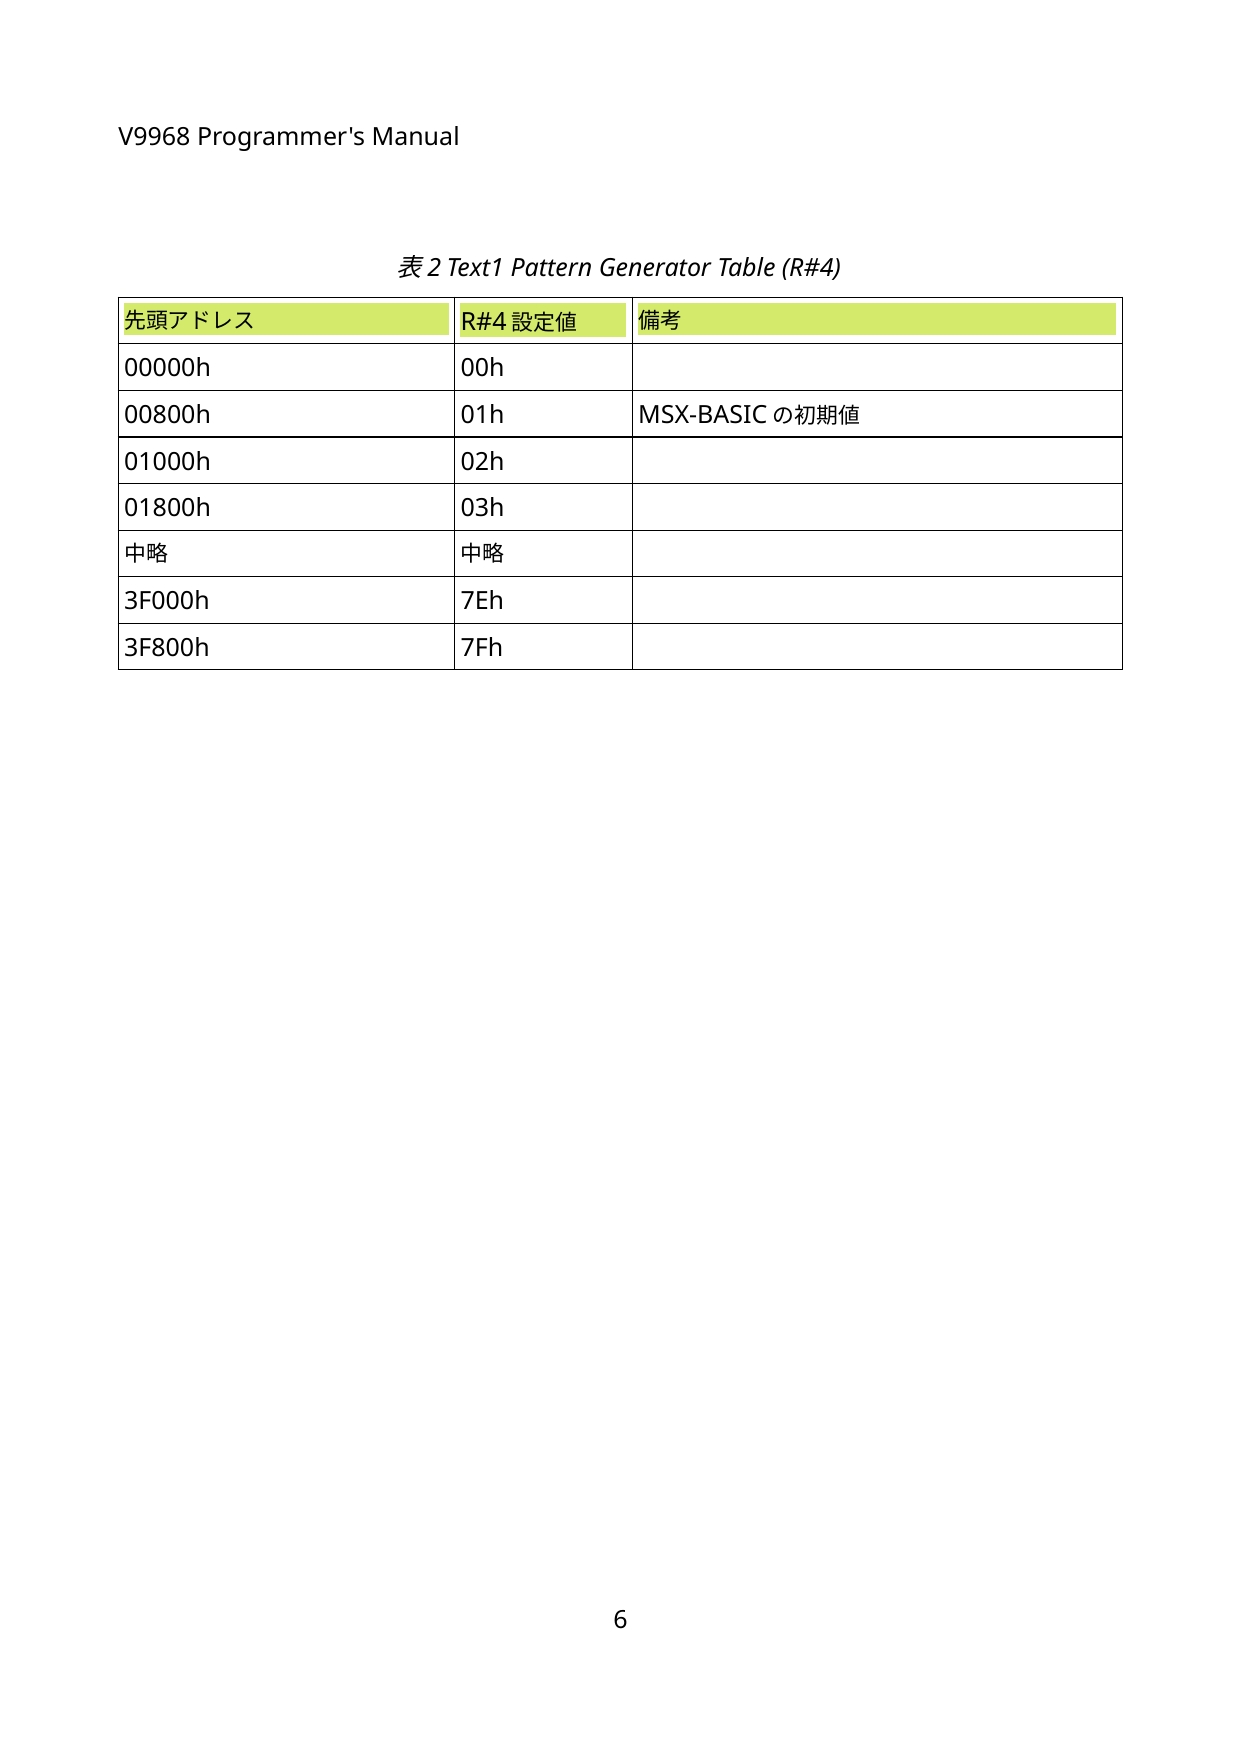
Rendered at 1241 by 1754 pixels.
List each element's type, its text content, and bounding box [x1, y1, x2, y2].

table_header 先頭アドレス [119, 298, 454, 343]
table_cell [633, 438, 1122, 483]
table_cell 00800h [119, 391, 454, 436]
table_cell 7Eh [455, 577, 632, 623]
table_cell [633, 484, 1122, 529]
table_cell 01h [455, 391, 632, 436]
table_cell 3F800h [119, 624, 454, 669]
table_cell 01000h [119, 438, 454, 483]
text 表 2 Text1 Pattern Generator Table (R#4) [118, 248, 1122, 284]
table_cell 00h [455, 344, 632, 390]
table_cell 01800h [119, 484, 454, 529]
table_cell MSX-BASICの初期値 [633, 391, 1122, 436]
table_cell [633, 344, 1122, 390]
table_cell [633, 577, 1122, 623]
table_header R#4設定値 [455, 298, 632, 343]
table_cell 中略 [119, 531, 454, 576]
table_cell 03h [455, 484, 632, 529]
table_cell 02h [455, 438, 632, 483]
table_cell 7Fh [455, 624, 632, 669]
table_cell 00000h [119, 344, 454, 390]
table_cell 中略 [455, 531, 632, 576]
table_cell 3F000h [119, 577, 454, 623]
table_header 備考 [633, 298, 1122, 343]
table_cell [633, 624, 1122, 669]
table_cell [633, 531, 1122, 576]
